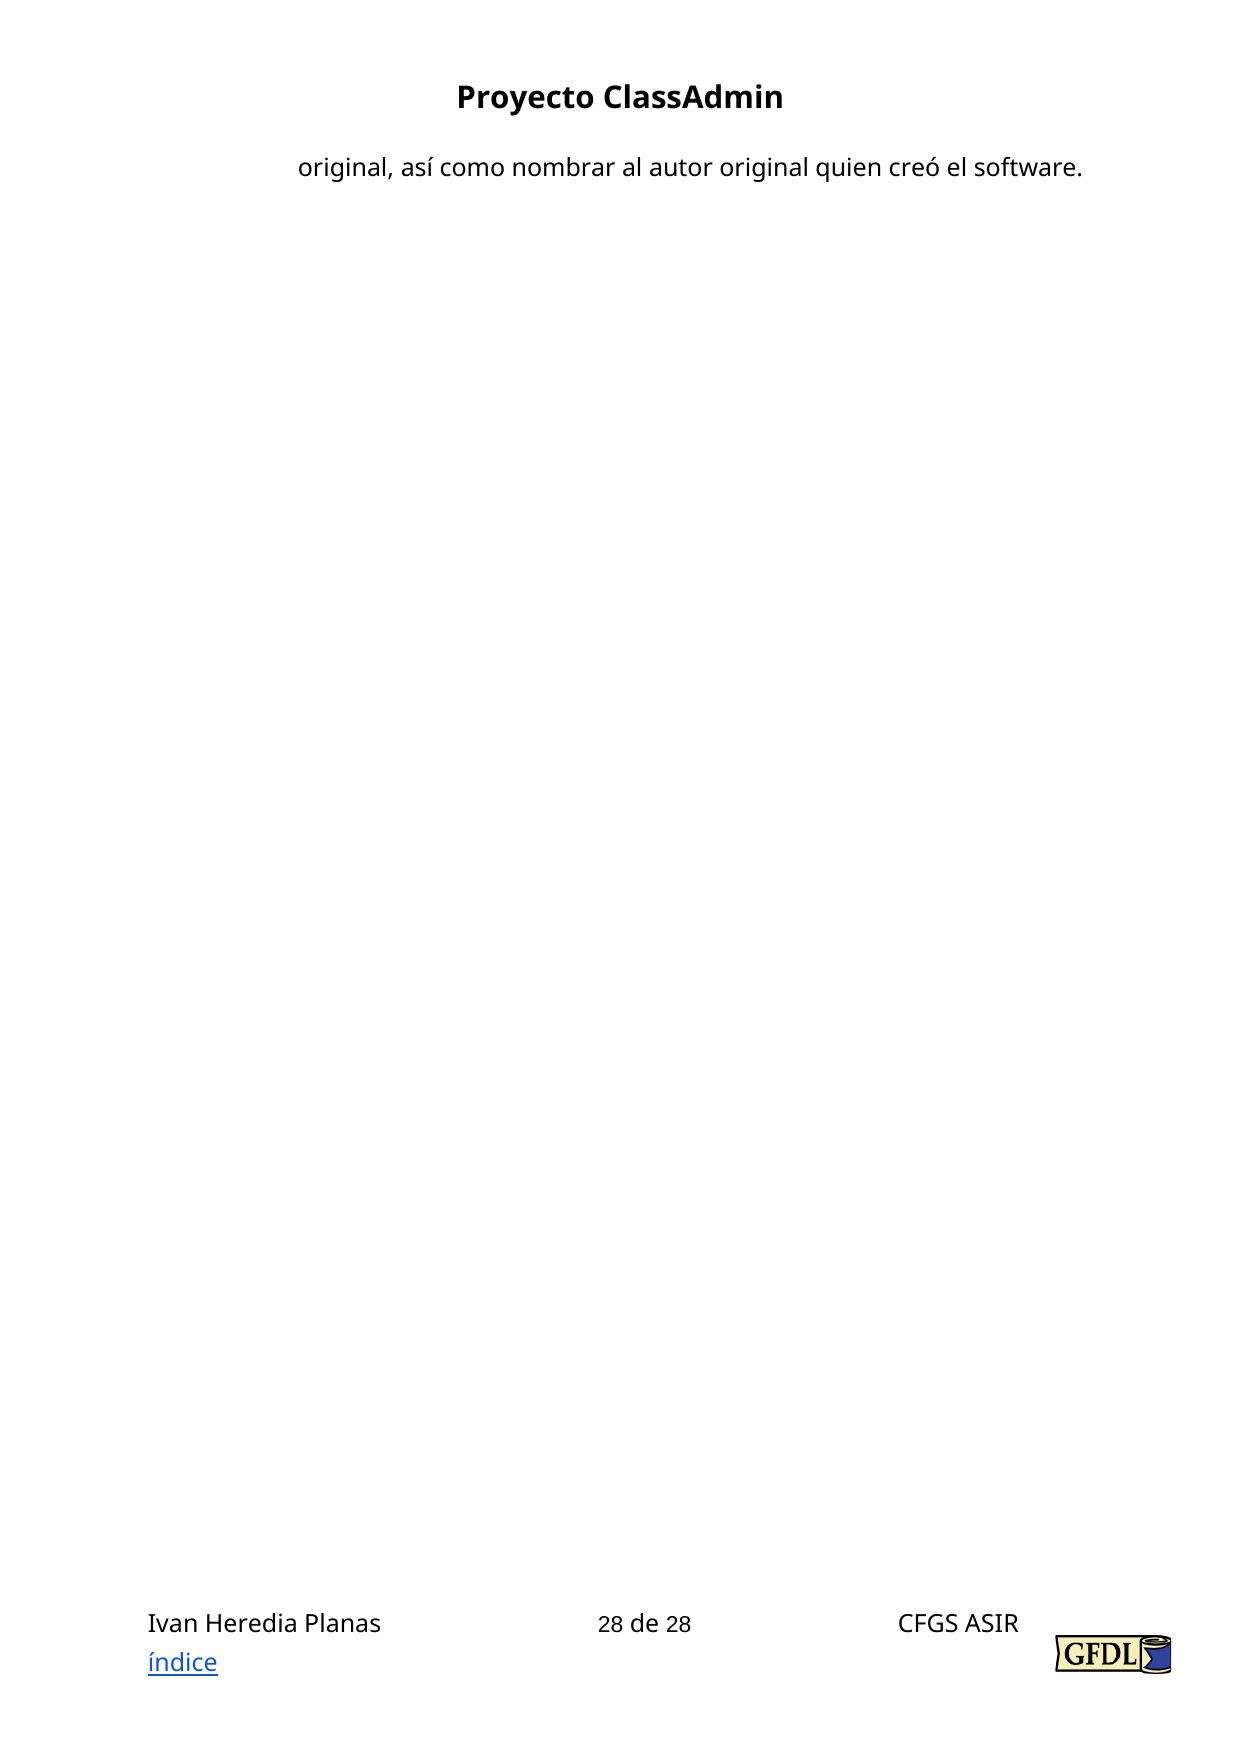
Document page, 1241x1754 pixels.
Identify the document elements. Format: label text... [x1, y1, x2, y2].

picture [1055, 1635, 1172, 1674]
text original, así como nombrar al autor original quien creó el software. [298, 150, 1093, 184]
